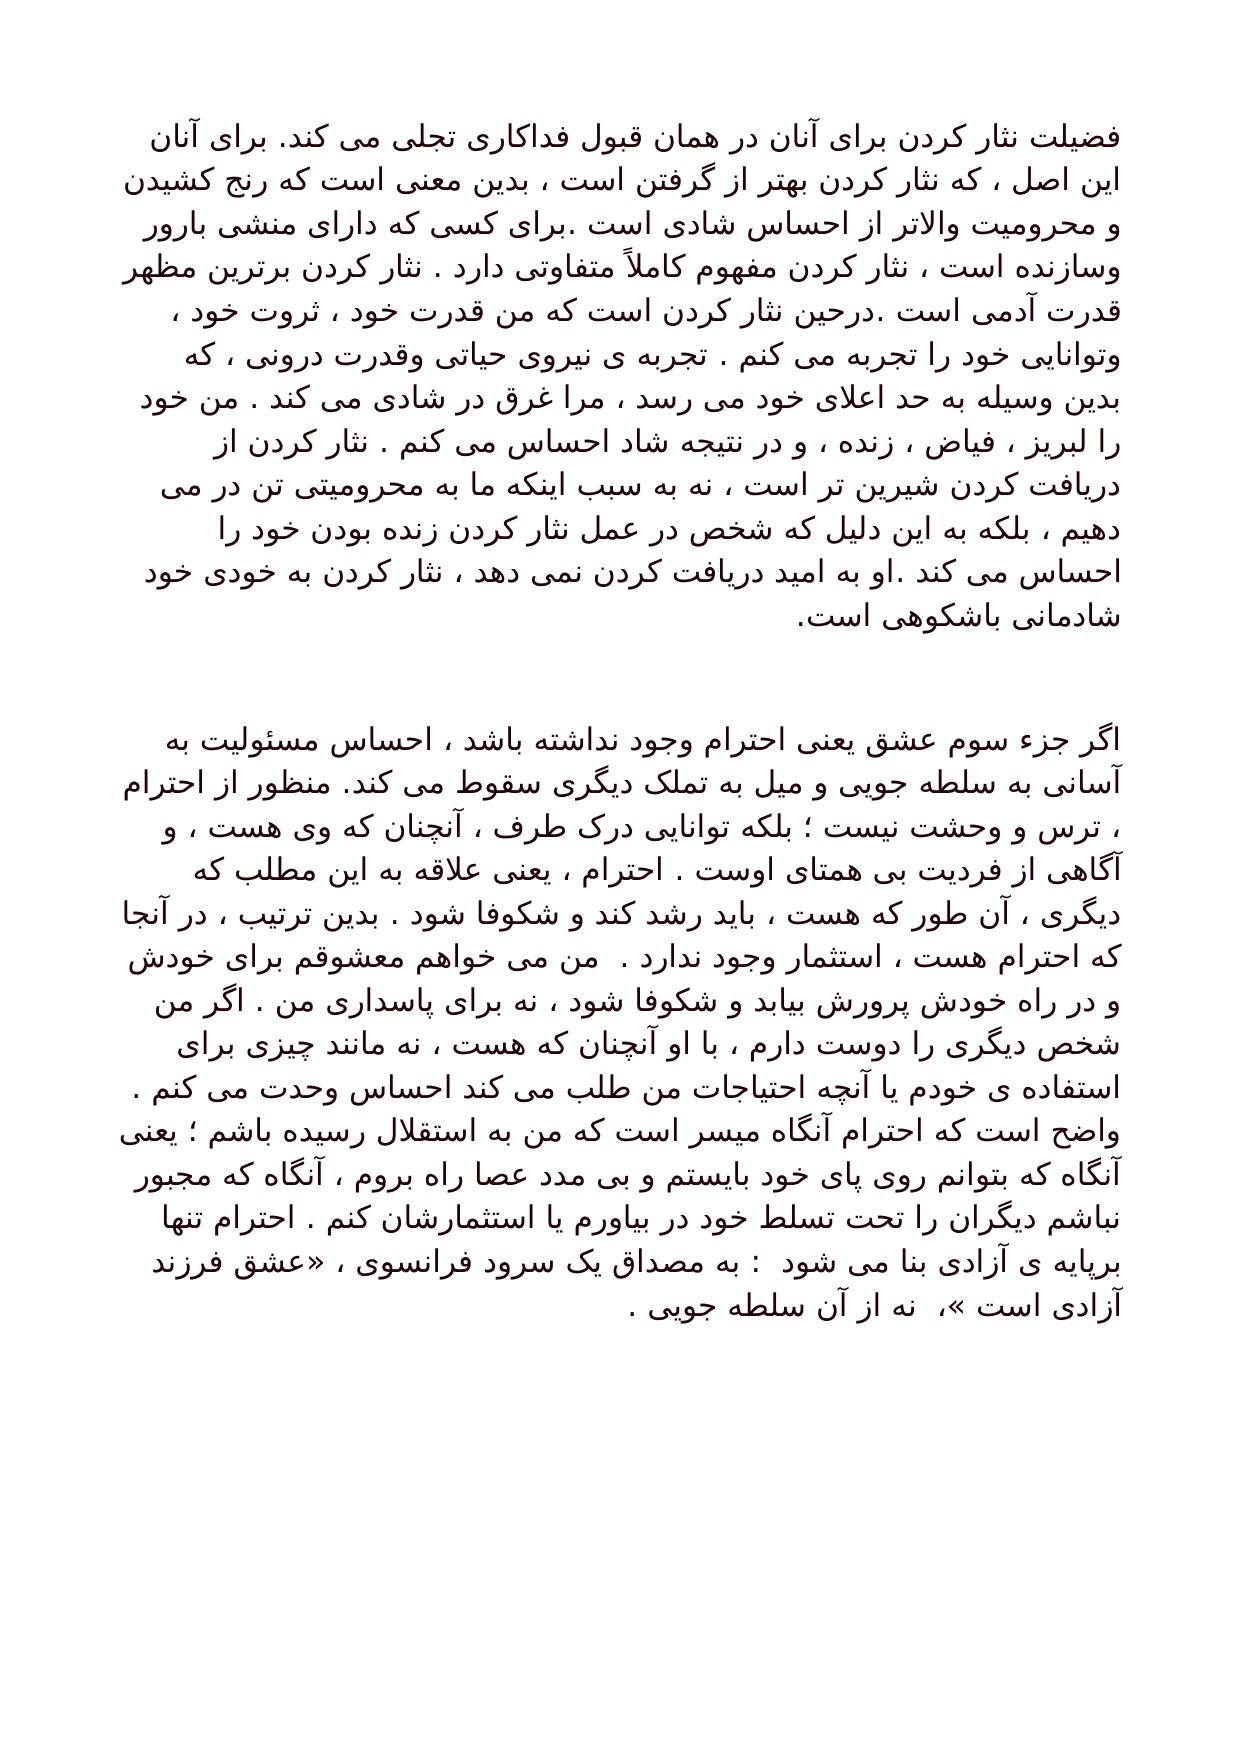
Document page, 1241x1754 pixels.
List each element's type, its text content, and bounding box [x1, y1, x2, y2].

text نثار کردن چیست ؟ ممکن است این پرسشی ساده به نظر برسد ، ولی درحقیقت پر از ابهام و پیچیدگی است . معمولترین اشتباه مردم این است که نثار کردن را با « ترک » چیزها ، محروم شدن ، وقربانی گشتن یکی می دانند . کسانی که هنوز منش های آنان به اندازه ی کافی رشد نیافته واز مرحله ی گرفتن ، سود بردن و اندوختن فراتر نرفته اند ، از کلمه ی « نثارکردن » درکی همانند مفهوم فوق دارند . شخص تاجرمسلک همیشه حاضر است چیزی بدهد ، ولی فقط در صورتی که بتواند متقابلاً چیزی بگیرد ؛ دادن بدون گرفتن برای او به منزله ی فریب خوردن است . مردمی که جهت گیری اصلی آنان بارور نیست ، احساس می کنند که نثار کردن فقر می آورد . بدین ترتیب ، اکثر این نوع افراد از نثار کردن می پرهیزند . به عکس ، عده ای آن را نوعی فضیلت به معنی فداکاری می دانند. اینان فکر می کنند که ، درست به همان دلیل که « نثار کردن » عملی دشوار و ناگوار جلوه می کند ، انسان باید نثار کند وببخشد . فضیلت نثار کردن برای آنان در همان قبول فداکاری تجلی می کند. برای آنان این اصل ، که نثار کردن بهتر از گرفتن است ، بدین معنی است که رنج کشیدن و محرومیت والاتر از احساس شادی است .برای کسی که دارای منشی بارور وسازنده است ، نثار کردن مفهوم کاملاً متفاوتی دارد . نثار کردن برترین مظهر قدرت آدمی است .درحین نثار کردن است که من قدرت خود ، ثروت خود ، وتوانایی خود را تجربه می کنم . تجربه ی نیروی حیاتی وقدرت درونی ، که بدین وسیله به حد اعلای خود می رسد ، مرا غرق در شادی می کند . من خود را لبریز ، فیاض ، زنده ، و در نتیجه شاد احساس می کنم . نثار کردن از دریافت کردن شیرین تر است ، نه به سبب اینکه ما به محرومیتی تن در می دهیم ، بلکه به این دلیل که شخص در عمل نثار کردن زنده بودن خود را احساس می کند .او به امید دریافت کردن نمی دهد ، نثار کردن به خودی خود شادمانی باشکوهی است. [118, 118, 1122, 633]
text اگر جزء سوم عشق یعنی احترام وجود نداشته باشد ، احساس مسئولیت به آسانی به سلطه جویی و میل به تملک دیگری سقوط می کند. منظور از احترام ، ترس و وحشت نیست ؛ بلکه توانایی درک طرف ، آنچنان که وی هست ، و آگاهی از فردیت بی همتای اوست . احترام ، یعنی علاقه به این مطلب که دیگری ، آن طور که هست ، باید رشد کند و شکوفا شود . بدین ترتیب ، در آنجا که احترام هست ، استثمار وجود ندارد . من می خواهم معشوقم برای خودش و در راه خودش پرورش بیابد و شکوفا شود ، نه برای پاسداری من . اگر من شخص دیگری را دوست دارم ، با او آنچنان که هست ، نه مانند چیزی برای استفاده ی خودم یا آنچه احتیاجات من طلب می کند احساس وحدت می کنم . واضح است که احترام آنگاه میسر است که من به استقلال رسیده باشم ؛ یعنی آنگاه که بتوانم روی پای خود بایستم و بی مدد عصا راه بروم ، آنگاه که مجبور نباشم دیگران را تحت تسلط خود در بیاورم یا استثمارشان کنم . احترام تنها برپایه ی آزادی بنا می شود : به مصداق یک سرود فرانسوی ، «عشق فرزند آزادی است »، نه از آن سلطه جویی . [118, 721, 1122, 1323]
